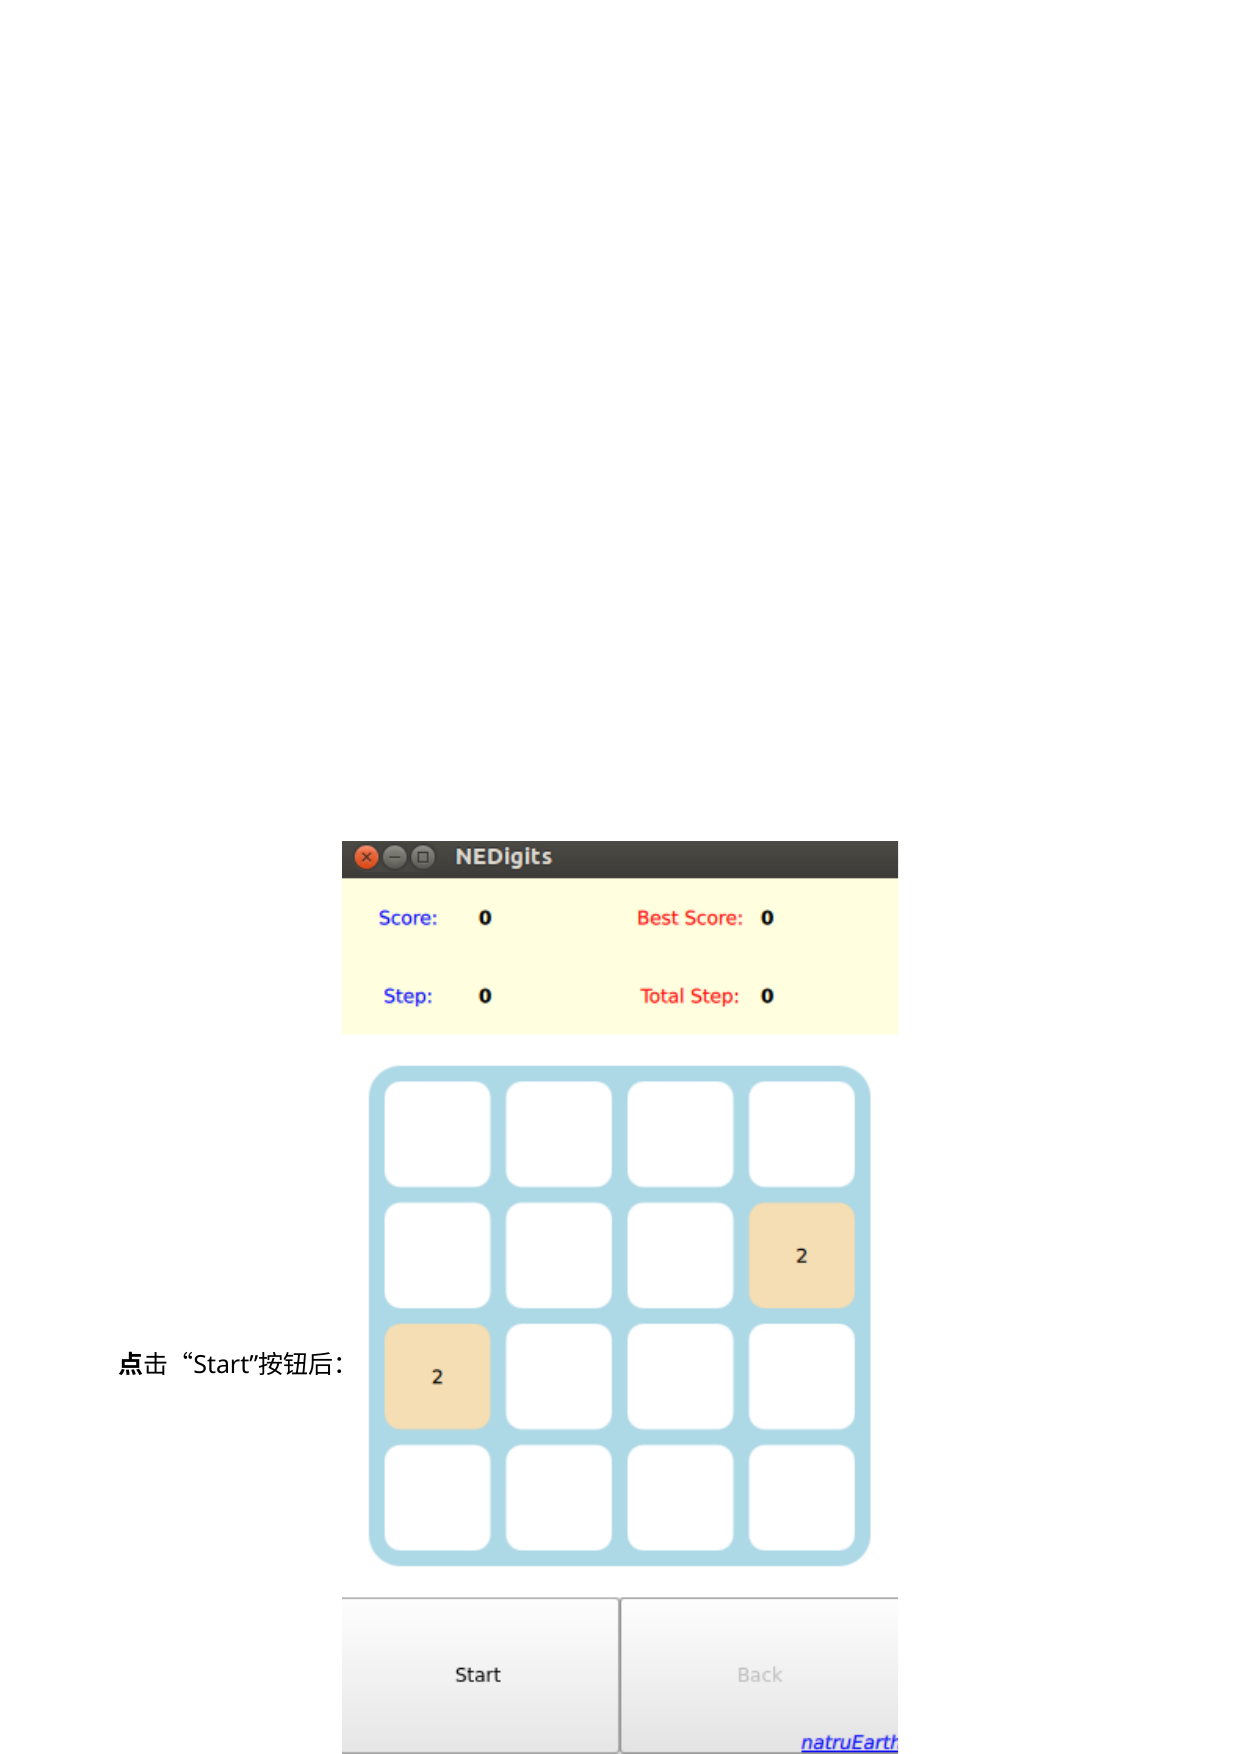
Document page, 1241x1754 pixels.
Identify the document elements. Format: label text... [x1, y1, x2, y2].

text 点击“Start”按钮后： [118, 1344, 342, 1381]
picture [342, 841, 899, 1754]
text 点击“Start”按钮后： [899, 1344, 1122, 1381]
